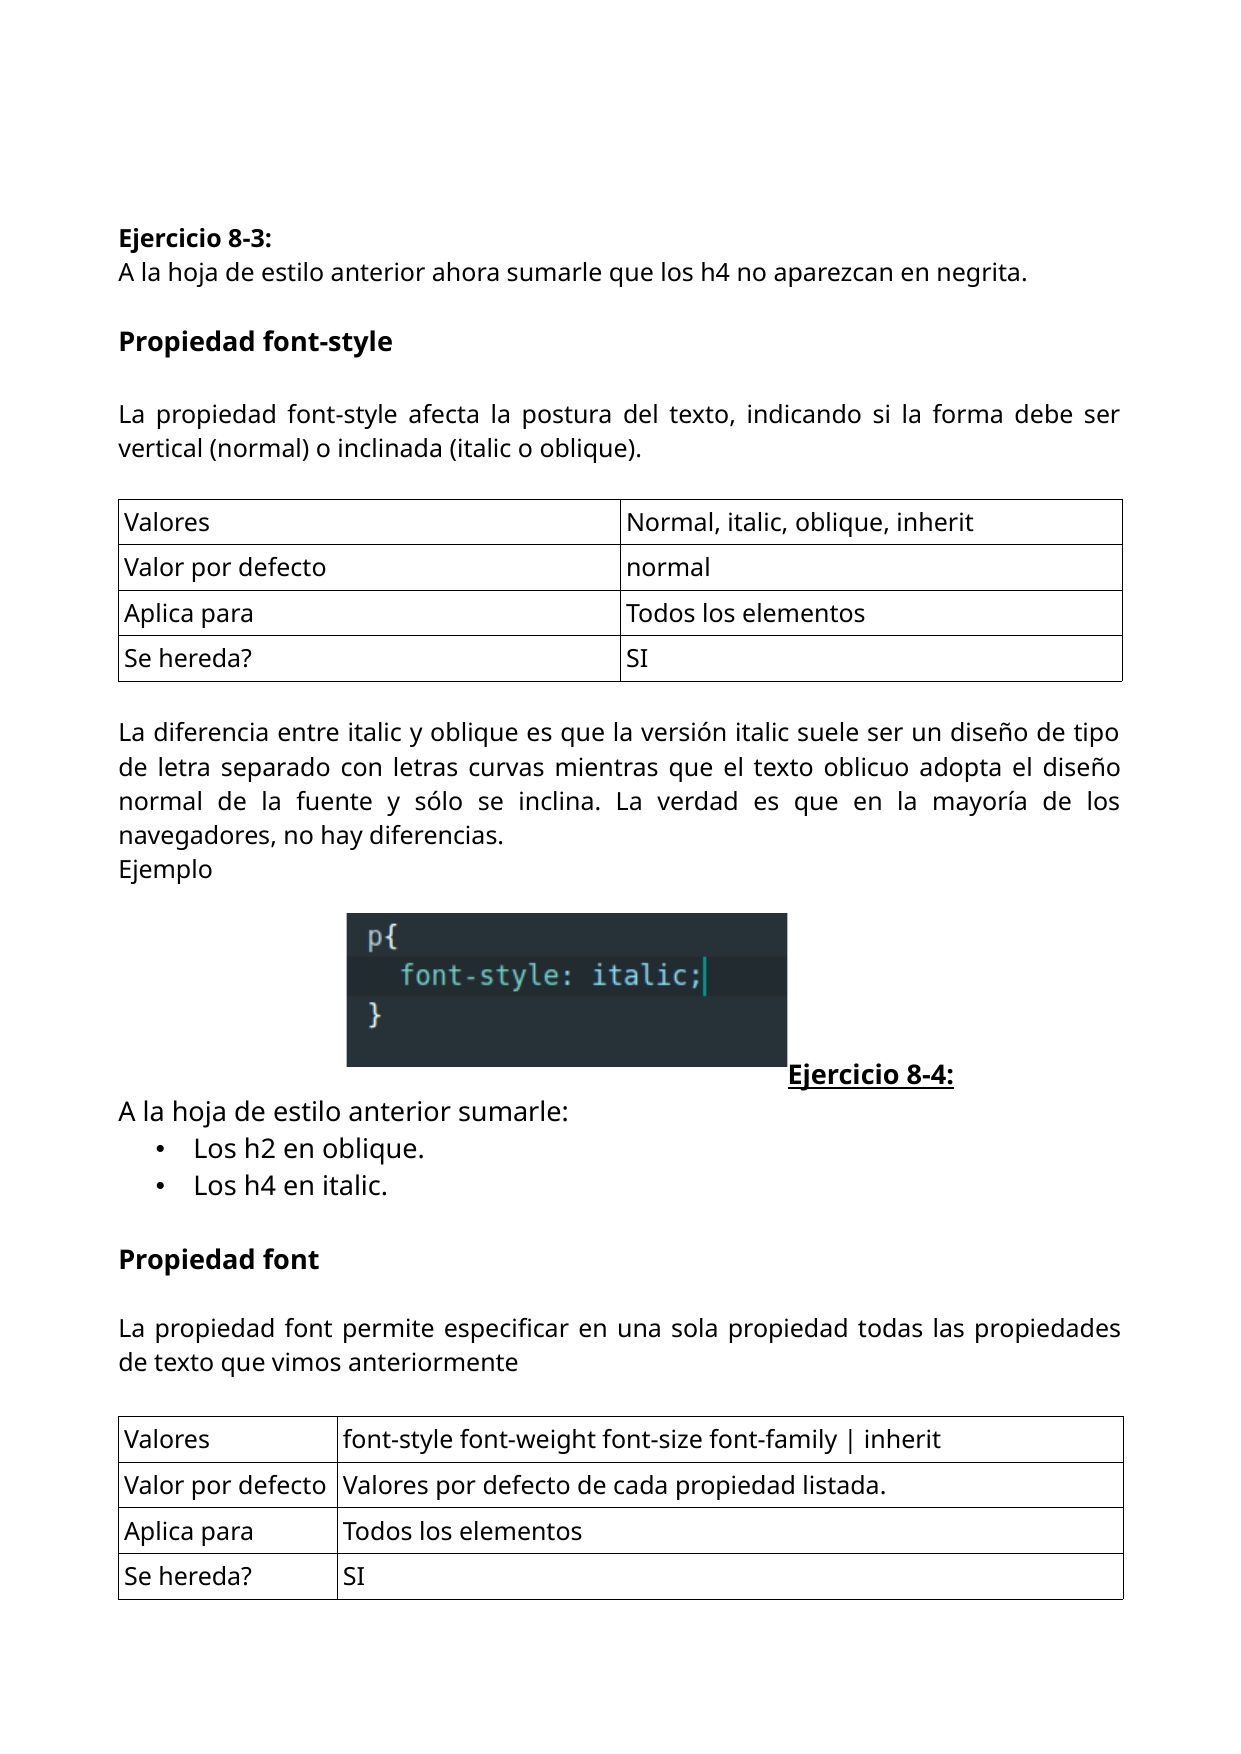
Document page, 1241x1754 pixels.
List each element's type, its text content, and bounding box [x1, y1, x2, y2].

text Ejemplo [118, 851, 1122, 885]
table_cell Se hereda? [119, 636, 620, 681]
list Los h2 en oblique. [156, 1129, 1122, 1166]
text La propiedad font-style afecta la postura del texto, indicando si la forma debe ser vertical (normal) o inclinada (italic o oblique). [118, 396, 1122, 464]
text Ejercicio 8-3: [118, 220, 1122, 254]
text Ejercicio 8-4: [118, 1056, 1122, 1093]
table_cell normal [621, 545, 1122, 590]
table_cell Se hereda? [119, 1554, 337, 1598]
table_cell Todos los elementos [338, 1508, 1123, 1553]
table_cell SI [338, 1554, 1123, 1598]
table_cell Valor por defecto [119, 545, 620, 590]
table_header font-style font-weight font-size font-family | inherit [338, 1417, 1123, 1462]
text La propiedad font permite especificar en una sola propiedad todas las propiedades de texto que vimos anteriormente [118, 1311, 1122, 1379]
text La diferencia entre italic y oblique es que la versión italic suele ser un diseño de tipo de letra separado con letras curvas mientras que el texto oblicuo adopta el diseño normal de la fuente y sólo se inclina. La verdad es que en la mayoría de los navegadores, no hay diferencias. [118, 715, 1122, 851]
picture [346, 913, 788, 1067]
text A la hoja de estilo anterior ahora sumarle que los h4 no aparezcan en negrita. [118, 254, 1122, 288]
table_header Valores [119, 1417, 337, 1462]
text Propiedad font [118, 1240, 1122, 1277]
list Los h4 en italic. [156, 1166, 1122, 1203]
table_cell Todos los elementos [621, 591, 1122, 635]
table_header Normal, italic, oblique, inherit [621, 500, 1122, 544]
table_cell Valor por defecto [119, 1463, 337, 1507]
table_cell SI [621, 636, 1122, 681]
table_cell Aplica para [119, 591, 620, 635]
text A la hoja de estilo anterior sumarle: [118, 1093, 1122, 1129]
table_cell Valores por defecto de cada propiedad listada. [338, 1463, 1123, 1507]
table_cell Aplica para [119, 1508, 337, 1553]
text Propiedad font-style [118, 322, 1122, 359]
table_header Valores [119, 500, 620, 544]
